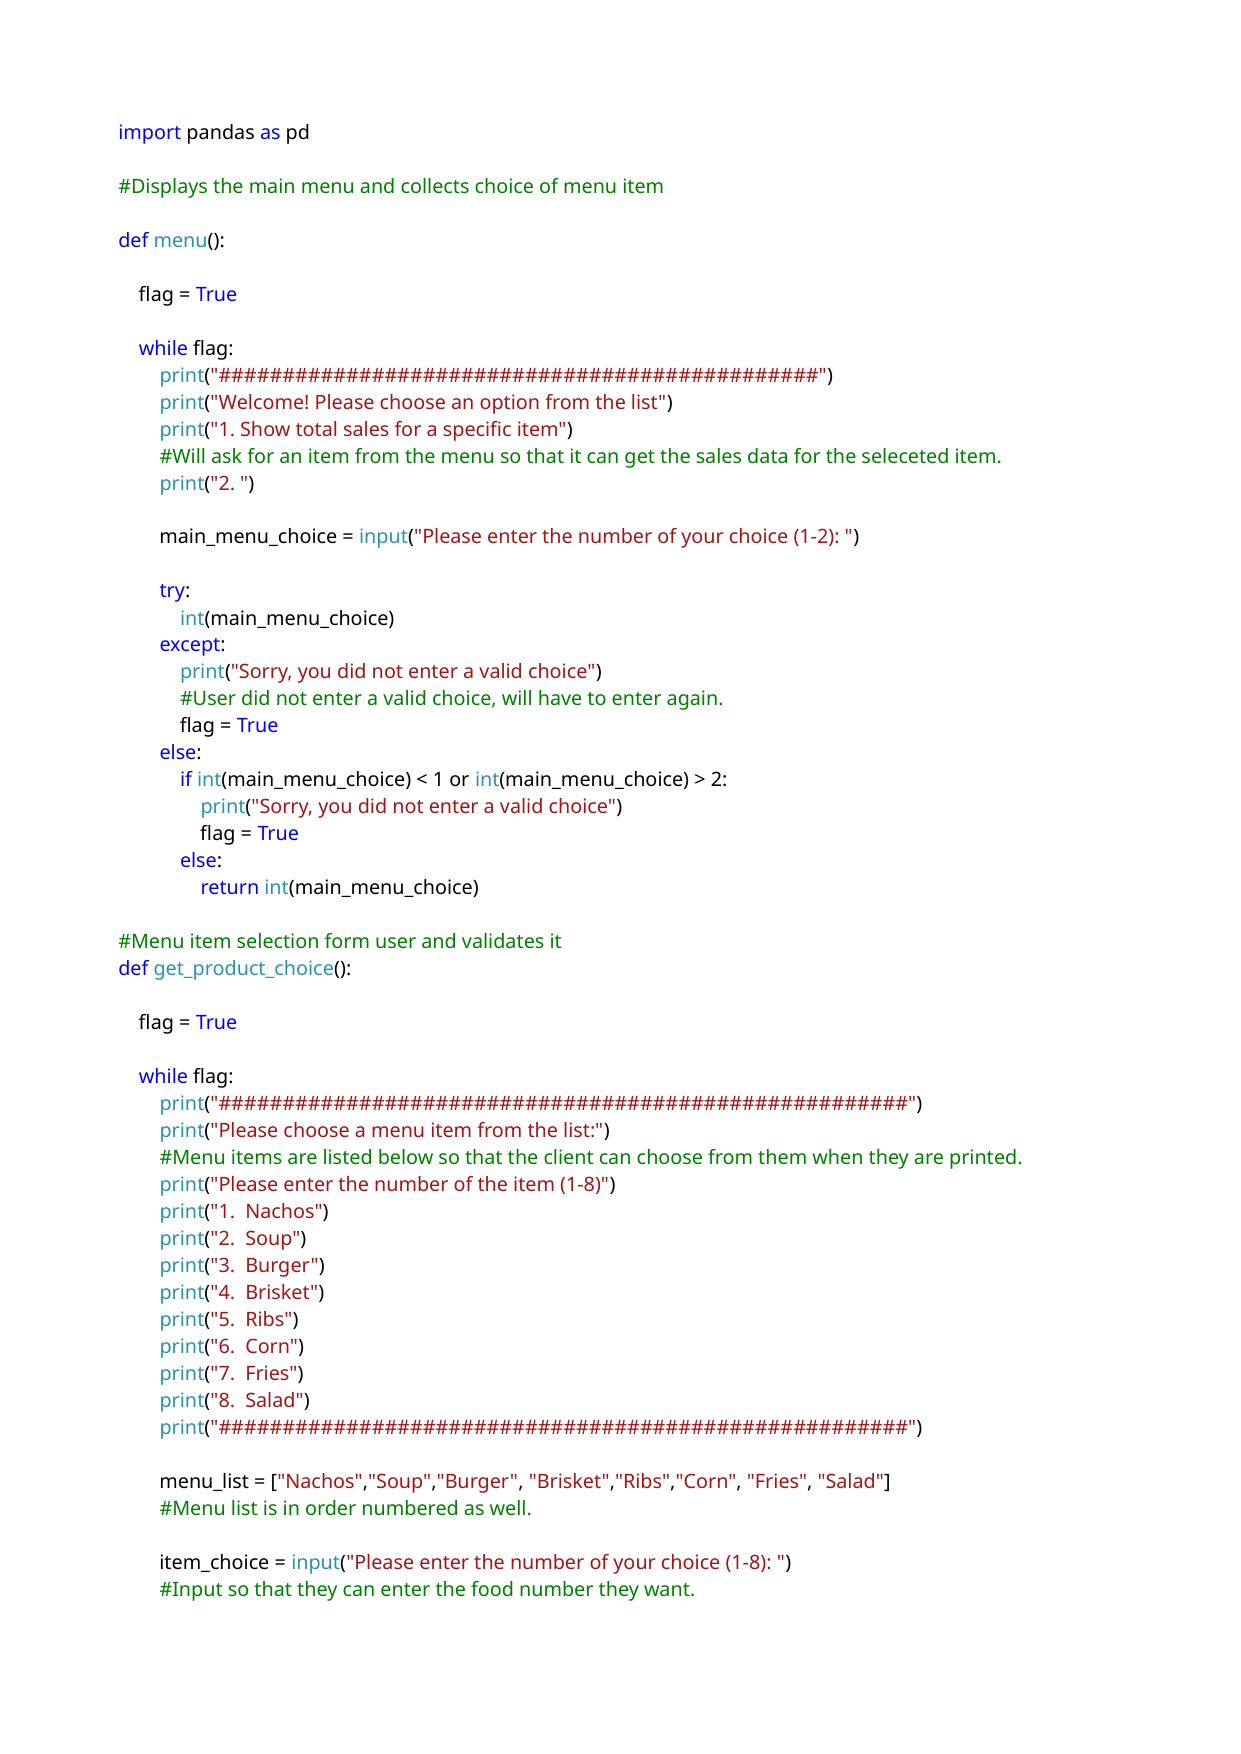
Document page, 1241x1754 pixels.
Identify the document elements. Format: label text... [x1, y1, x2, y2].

text print("######################################################") [118, 1089, 1122, 1116]
text #Menu items are listed below so that the client can choose from them when they are printed. [118, 1143, 1122, 1170]
text flag = True [118, 280, 1122, 307]
text return int(main_menu_choice) [118, 873, 1122, 901]
text print("7. Fries") [118, 1359, 1122, 1386]
text item_choice = input("Please enter the number of your choice (1-8): ") [118, 1548, 1122, 1575]
text else: [118, 739, 1122, 766]
text print("4. Brisket") [118, 1278, 1122, 1305]
text print("Welcome! Please choose an option from the list") [118, 388, 1122, 415]
text print("Please choose a menu item from the list:") [118, 1116, 1122, 1143]
text print("###############################################") [118, 361, 1122, 388]
text print("6. Corn") [118, 1332, 1122, 1359]
text print("1. Show total sales for a specific item") [118, 415, 1122, 442]
text print("Please enter the number of the item (1-8)") [118, 1170, 1122, 1197]
text menu_list = ["Nachos","Soup","Burger", "Brisket","Ribs","Corn", "Fries", "Salad"] [118, 1467, 1122, 1494]
text print("5. Ribs") [118, 1305, 1122, 1332]
text #Menu item selection form user and validates it [118, 927, 1122, 954]
text print("3. Burger") [118, 1251, 1122, 1278]
text except: [118, 631, 1122, 658]
text print("1. Nachos") [118, 1197, 1122, 1224]
text #Displays the main menu and collects choice of menu item [118, 172, 1122, 199]
text #Input so that they can enter the food number they want. [118, 1575, 1122, 1602]
text print("######################################################") [118, 1413, 1122, 1440]
text #User did not enter a valid choice, will have to enter again. [118, 685, 1122, 712]
text def menu(): [118, 226, 1122, 253]
text def get_product_choice(): [118, 954, 1122, 981]
text print("Sorry, you did not enter a valid choice") [118, 658, 1122, 685]
text flag = True [118, 712, 1122, 739]
text if int(main_menu_choice) < 1 or int(main_menu_choice) > 2: [118, 766, 1122, 793]
text print("2. ") [118, 469, 1122, 496]
text print("8. Salad") [118, 1386, 1122, 1413]
text while flag: [118, 1062, 1122, 1089]
text flag = True [118, 819, 1122, 847]
text while flag: [118, 334, 1122, 361]
text int(main_menu_choice) [118, 604, 1122, 631]
text else: [118, 847, 1122, 873]
text flag = True [118, 1008, 1122, 1035]
text #Will ask for an item from the menu so that it can get the sales data for the seleceted item. [118, 442, 1122, 469]
text print("2. Soup") [118, 1224, 1122, 1251]
text try: [118, 577, 1122, 604]
text #Menu list is in order numbered as well. [118, 1494, 1122, 1521]
text print("Sorry, you did not enter a valid choice") [118, 793, 1122, 819]
text main_menu_choice = input("Please enter the number of your choice (1-2): ") [118, 523, 1122, 550]
text import pandas as pd [118, 118, 1122, 145]
